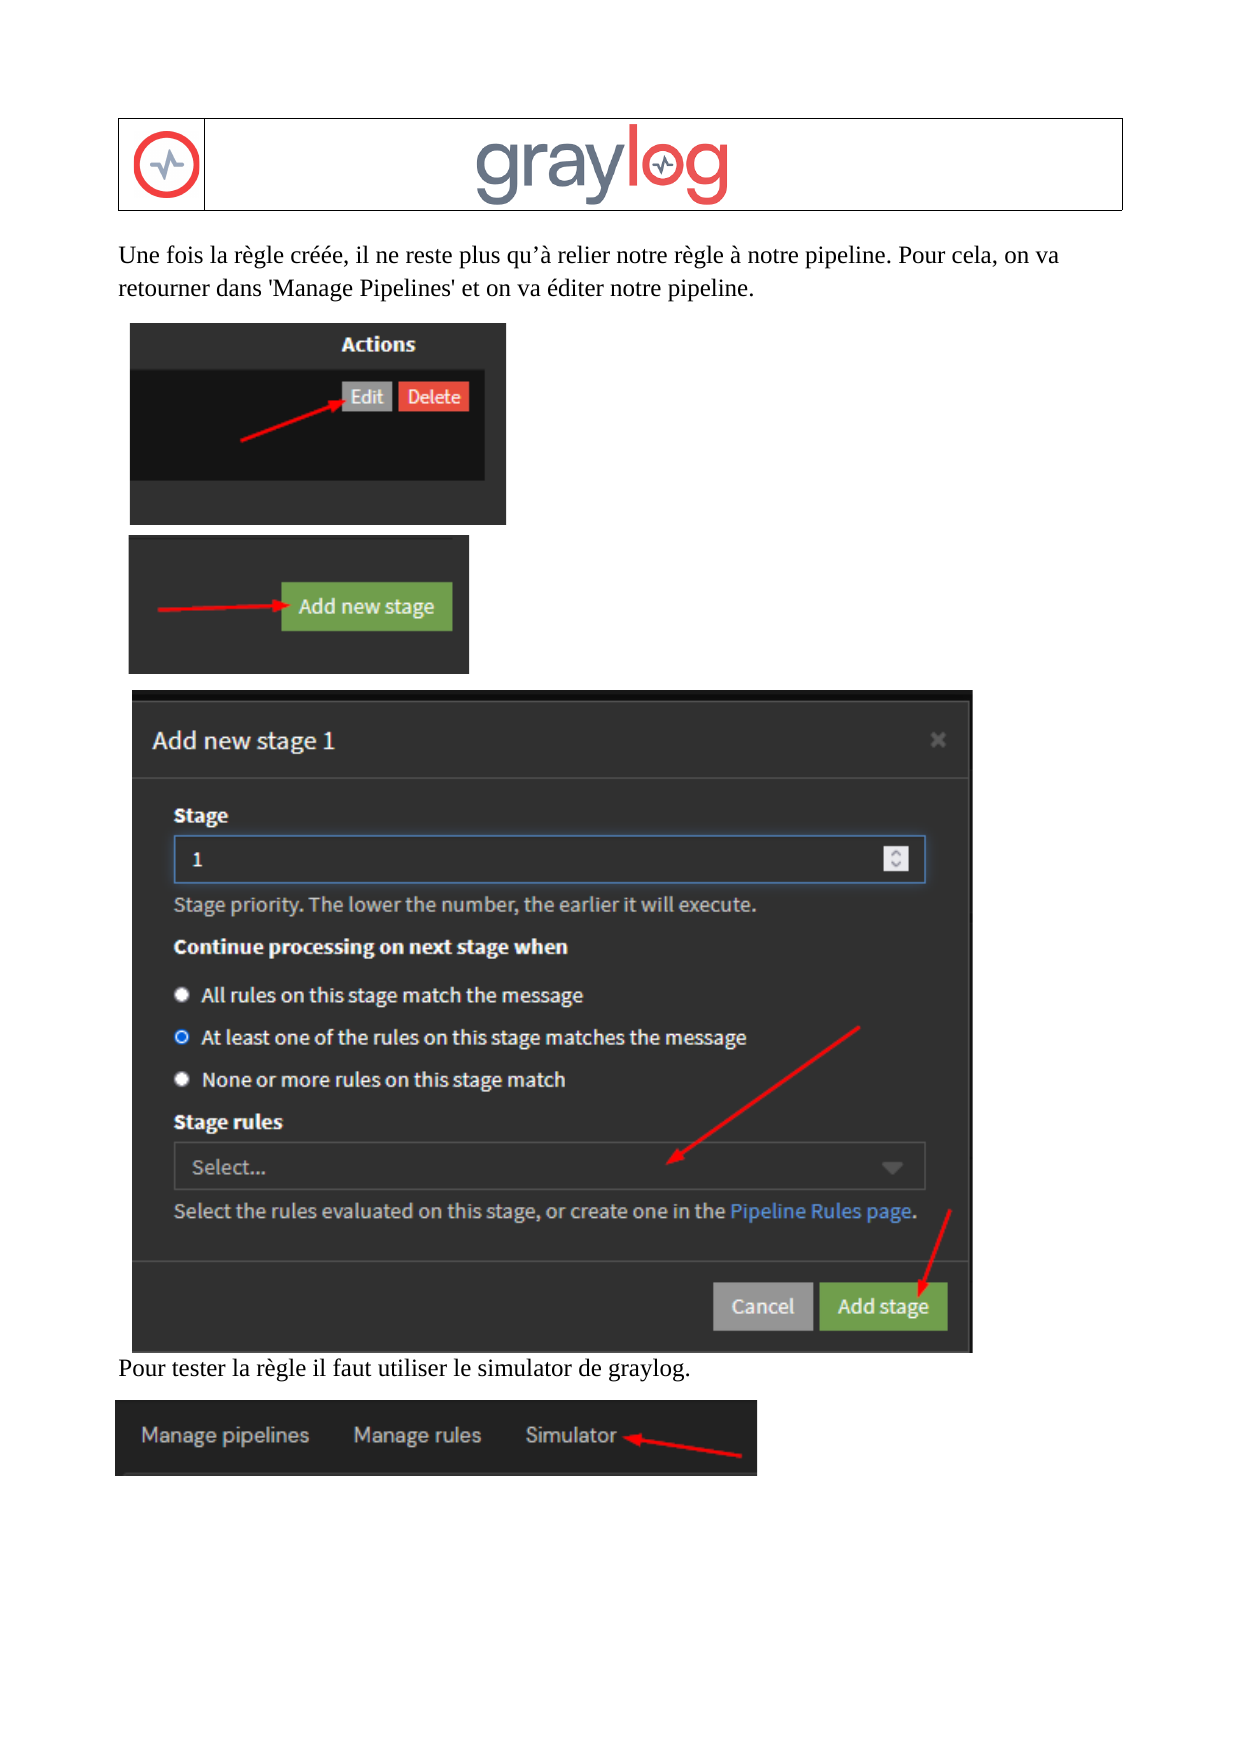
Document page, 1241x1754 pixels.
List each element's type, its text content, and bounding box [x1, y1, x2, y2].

text Une fois la règle créée, il ne reste plus qu’à relier notre règle à notre pipeline. Pour cela, on va retourner dans 'Manage Pipelines' et on va éditer notre pipeline. [118, 240, 1122, 302]
picture [115, 1400, 758, 1476]
picture [133, 131, 200, 198]
picture [129, 323, 507, 525]
picture [132, 690, 973, 1353]
picture [476, 124, 728, 205]
text Pour tester la règle il faut utiliser le simulator de graylog. [118, 321, 1122, 1382]
picture [128, 535, 470, 674]
